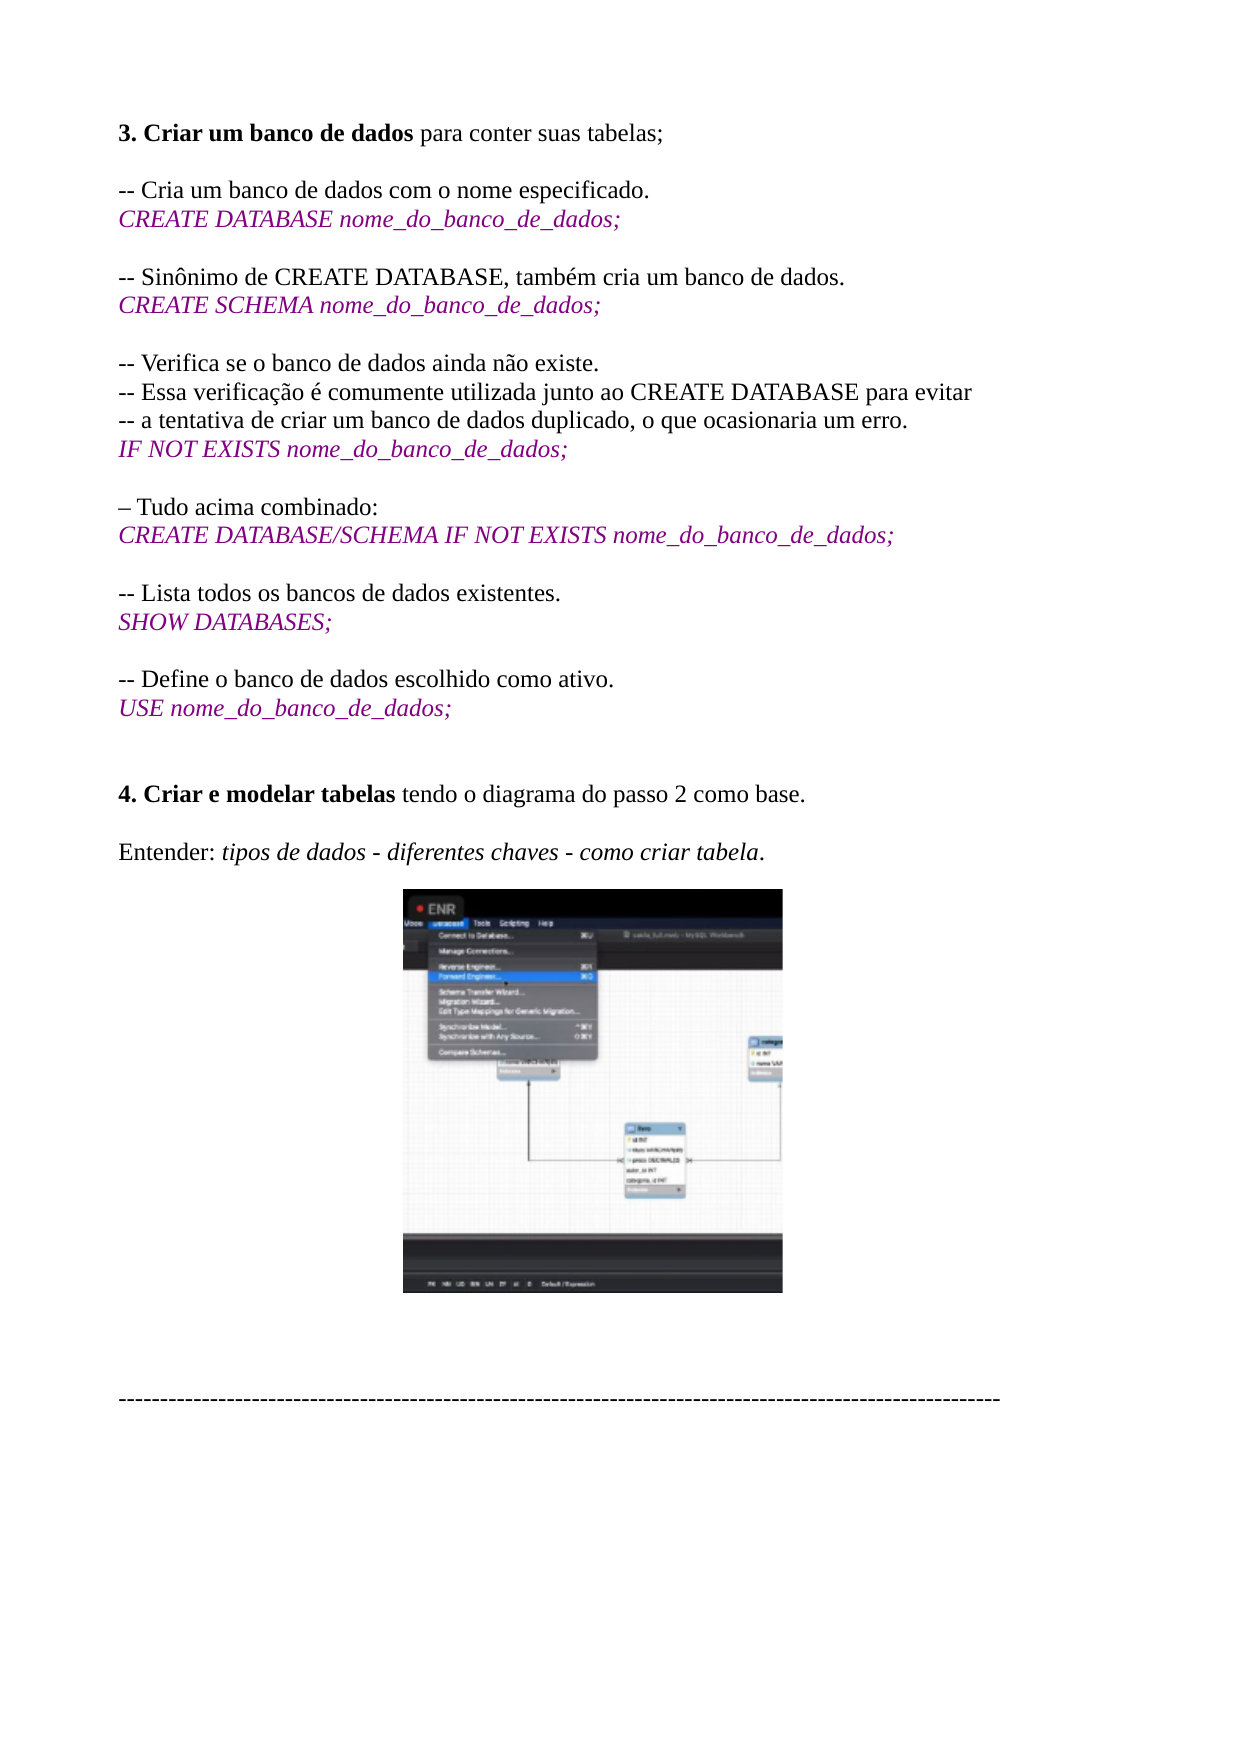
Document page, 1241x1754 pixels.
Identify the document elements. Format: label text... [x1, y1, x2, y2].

text ---------------------------------------------------------------------------------------------------------- [118, 1383, 1122, 1412]
text USE nome_do_banco_de_dados; [118, 693, 1122, 722]
picture [403, 889, 783, 1293]
text Entender: tipos de dados - diferentes chaves - como criar tabela. [118, 837, 1122, 866]
text -- Define o banco de dados escolhido como ativo. [118, 664, 1122, 693]
text -- Sinônimo de CREATE DATABASE, também cria um banco de dados. [118, 262, 1122, 291]
text -- Essa verificação é comumente utilizada junto ao CREATE DATABASE para evitar [118, 377, 1122, 406]
text -- a tentativa de criar um banco de dados duplicado, o que ocasionaria um erro. [118, 406, 1122, 434]
text IF NOT EXISTS nome_do_banco_de_dados; [118, 434, 1122, 463]
text -- Verifica se o banco de dados ainda não existe. [118, 348, 1122, 377]
text 3. Criar um banco de dados para conter suas tabelas; [118, 118, 1122, 147]
text CREATE DATABASE/SCHEMA IF NOT EXISTS nome_do_banco_de_dados; [118, 521, 1122, 549]
text CREATE SCHEMA nome_do_banco_de_dados; [118, 291, 1122, 319]
text -- Lista todos os bancos de dados existentes. [118, 578, 1122, 607]
text CREATE DATABASE nome_do_banco_de_dados; [118, 204, 1122, 233]
text -- Cria um banco de dados com o nome especificado. [118, 176, 1122, 204]
text SHOW DATABASES; [118, 607, 1122, 636]
text 4. Criar e modelar tabelas tendo o diagrama do passo 2 como base. [118, 779, 1122, 808]
text – Tudo acima combinado: [118, 492, 1122, 521]
